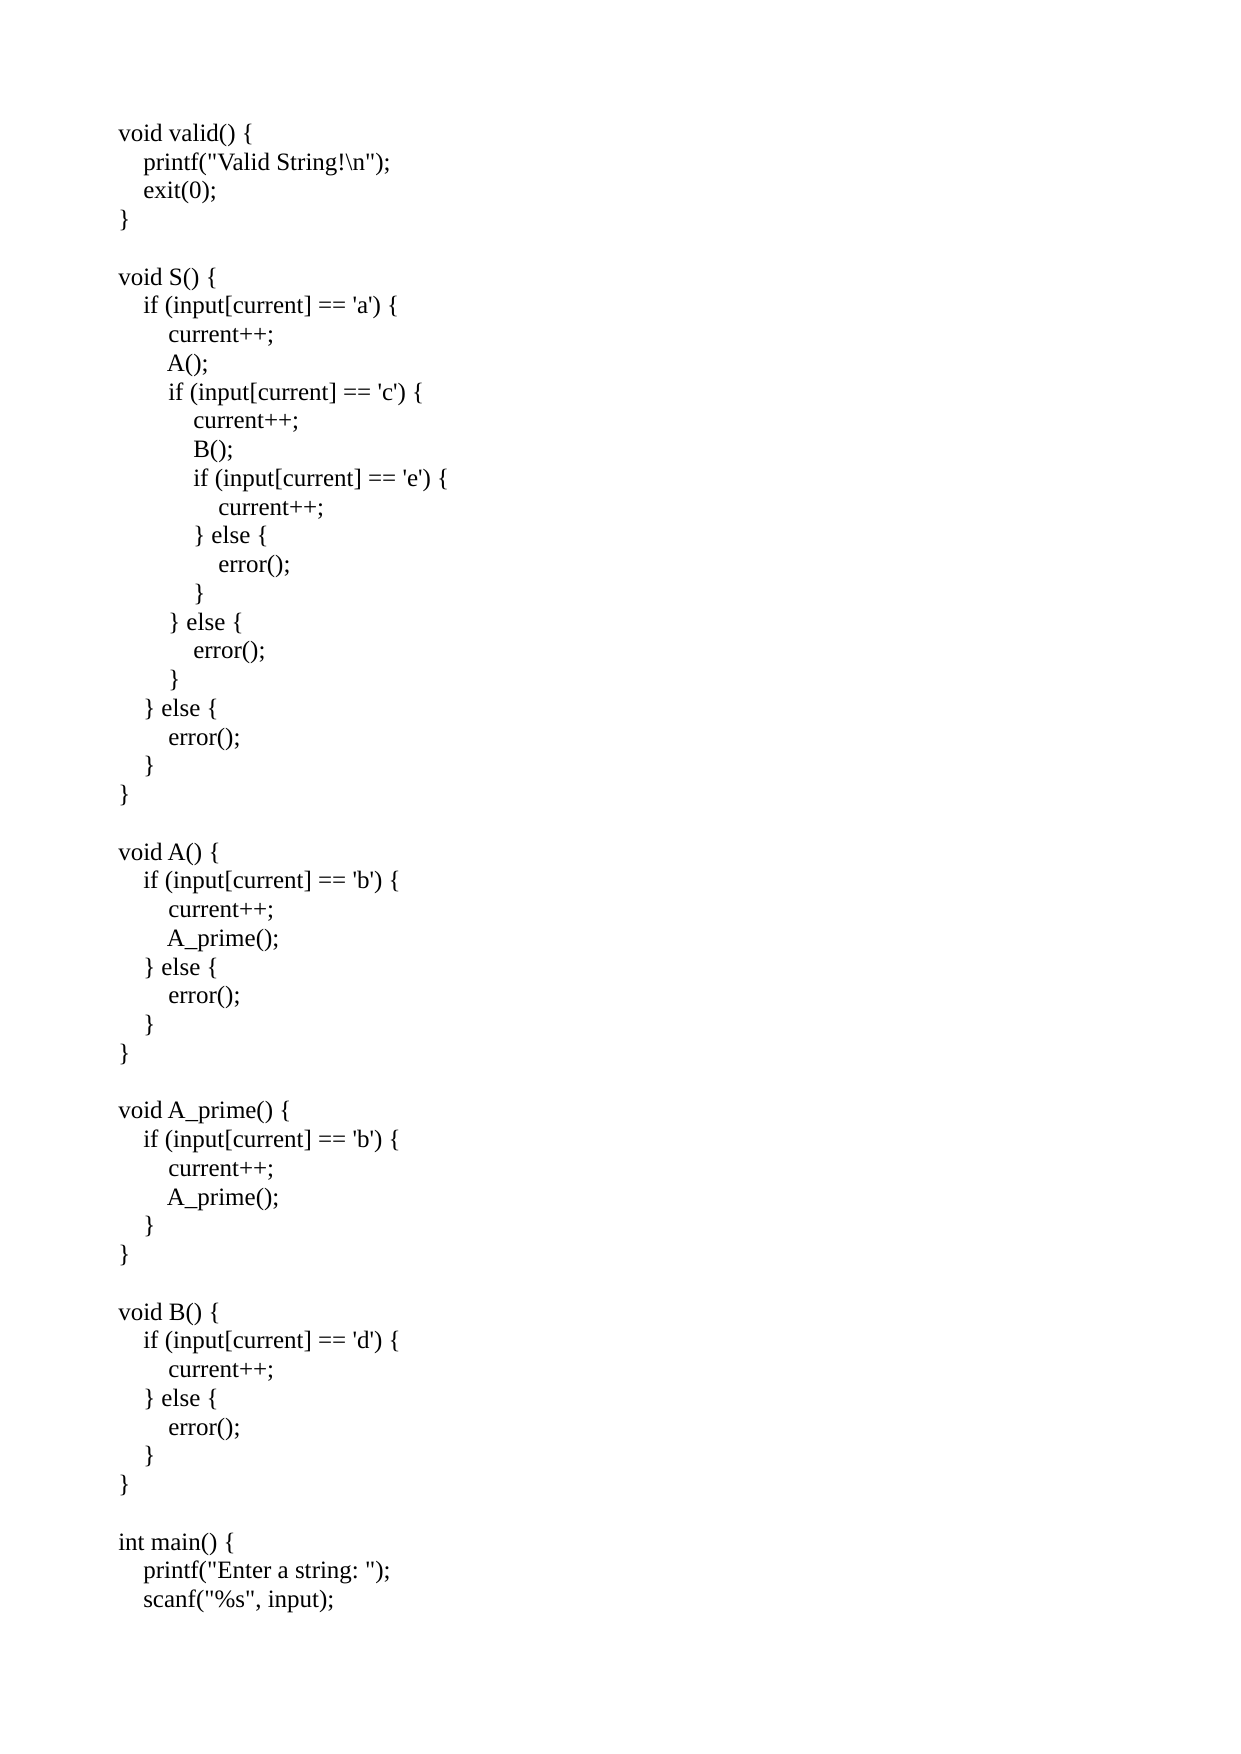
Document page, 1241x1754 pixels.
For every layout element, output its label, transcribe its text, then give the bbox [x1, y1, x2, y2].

text } else { [118, 607, 1122, 636]
text } [118, 1009, 1122, 1038]
text if (input[current] == 'b') { [118, 866, 1122, 894]
text B(); [118, 434, 1122, 463]
text if (input[current] == 'a') { [118, 291, 1122, 319]
text void B() { [118, 1297, 1122, 1326]
text A_prime(); [118, 923, 1122, 952]
text current++; [118, 1153, 1122, 1182]
text } [118, 204, 1122, 233]
text } [118, 779, 1122, 808]
text } else { [118, 1383, 1122, 1412]
text error(); [118, 1412, 1122, 1441]
text } [118, 1239, 1122, 1268]
text error(); [118, 636, 1122, 664]
text } else { [118, 952, 1122, 981]
text error(); [118, 722, 1122, 751]
text exit(0); [118, 176, 1122, 204]
text A_prime(); [118, 1182, 1122, 1211]
text current++; [118, 1354, 1122, 1383]
text } [118, 664, 1122, 693]
text current++; [118, 894, 1122, 923]
text printf("Enter a string: "); [118, 1556, 1122, 1584]
text printf("Valid String!\n"); [118, 147, 1122, 176]
text } [118, 751, 1122, 779]
text if (input[current] == 'd') { [118, 1326, 1122, 1354]
text A(); [118, 348, 1122, 377]
text } else { [118, 693, 1122, 722]
text } [118, 1441, 1122, 1469]
text void A() { [118, 837, 1122, 866]
text } [118, 1469, 1122, 1498]
text void A_prime() { [118, 1096, 1122, 1124]
text void S() { [118, 262, 1122, 291]
text error(); [118, 549, 1122, 578]
text scanf("%s", input); [118, 1584, 1122, 1613]
text current++; [118, 492, 1122, 521]
text if (input[current] == 'e') { [118, 463, 1122, 492]
text current++; [118, 406, 1122, 434]
text void valid() { [118, 118, 1122, 147]
text int main() { [118, 1527, 1122, 1556]
text } else { [118, 521, 1122, 549]
text error(); [118, 981, 1122, 1009]
text } [118, 1038, 1122, 1067]
text if (input[current] == 'c') { [118, 377, 1122, 406]
text if (input[current] == 'b') { [118, 1124, 1122, 1153]
text current++; [118, 319, 1122, 348]
text } [118, 1211, 1122, 1239]
text } [118, 578, 1122, 607]
